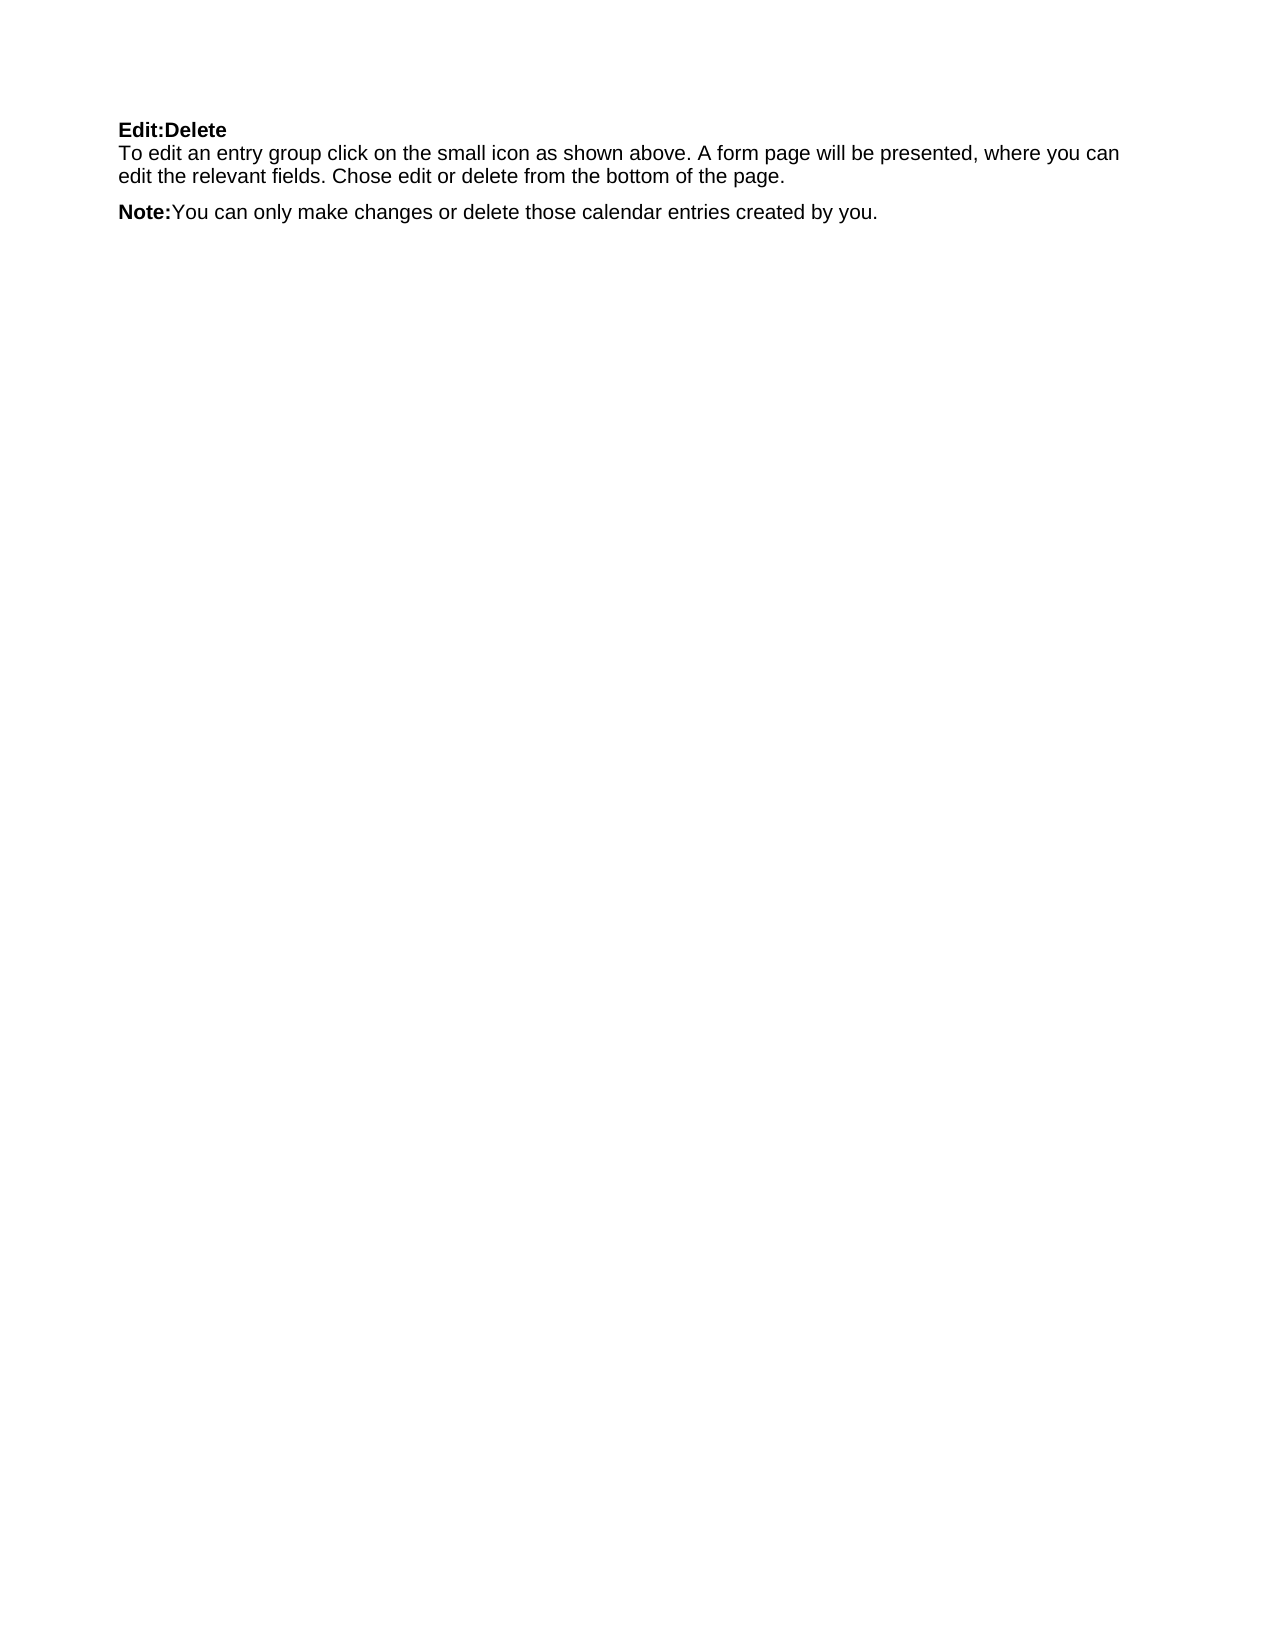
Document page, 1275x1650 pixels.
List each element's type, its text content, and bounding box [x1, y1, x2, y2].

text Note:You can only make changes or delete those calendar entries created by you. [118, 200, 1157, 223]
text Edit:Delete To edit an entry group click on the small icon as shown above. A form page will be presented, where you can edit the relevant fields. Chose edit or delete from the bottom of the page. [118, 118, 1157, 188]
